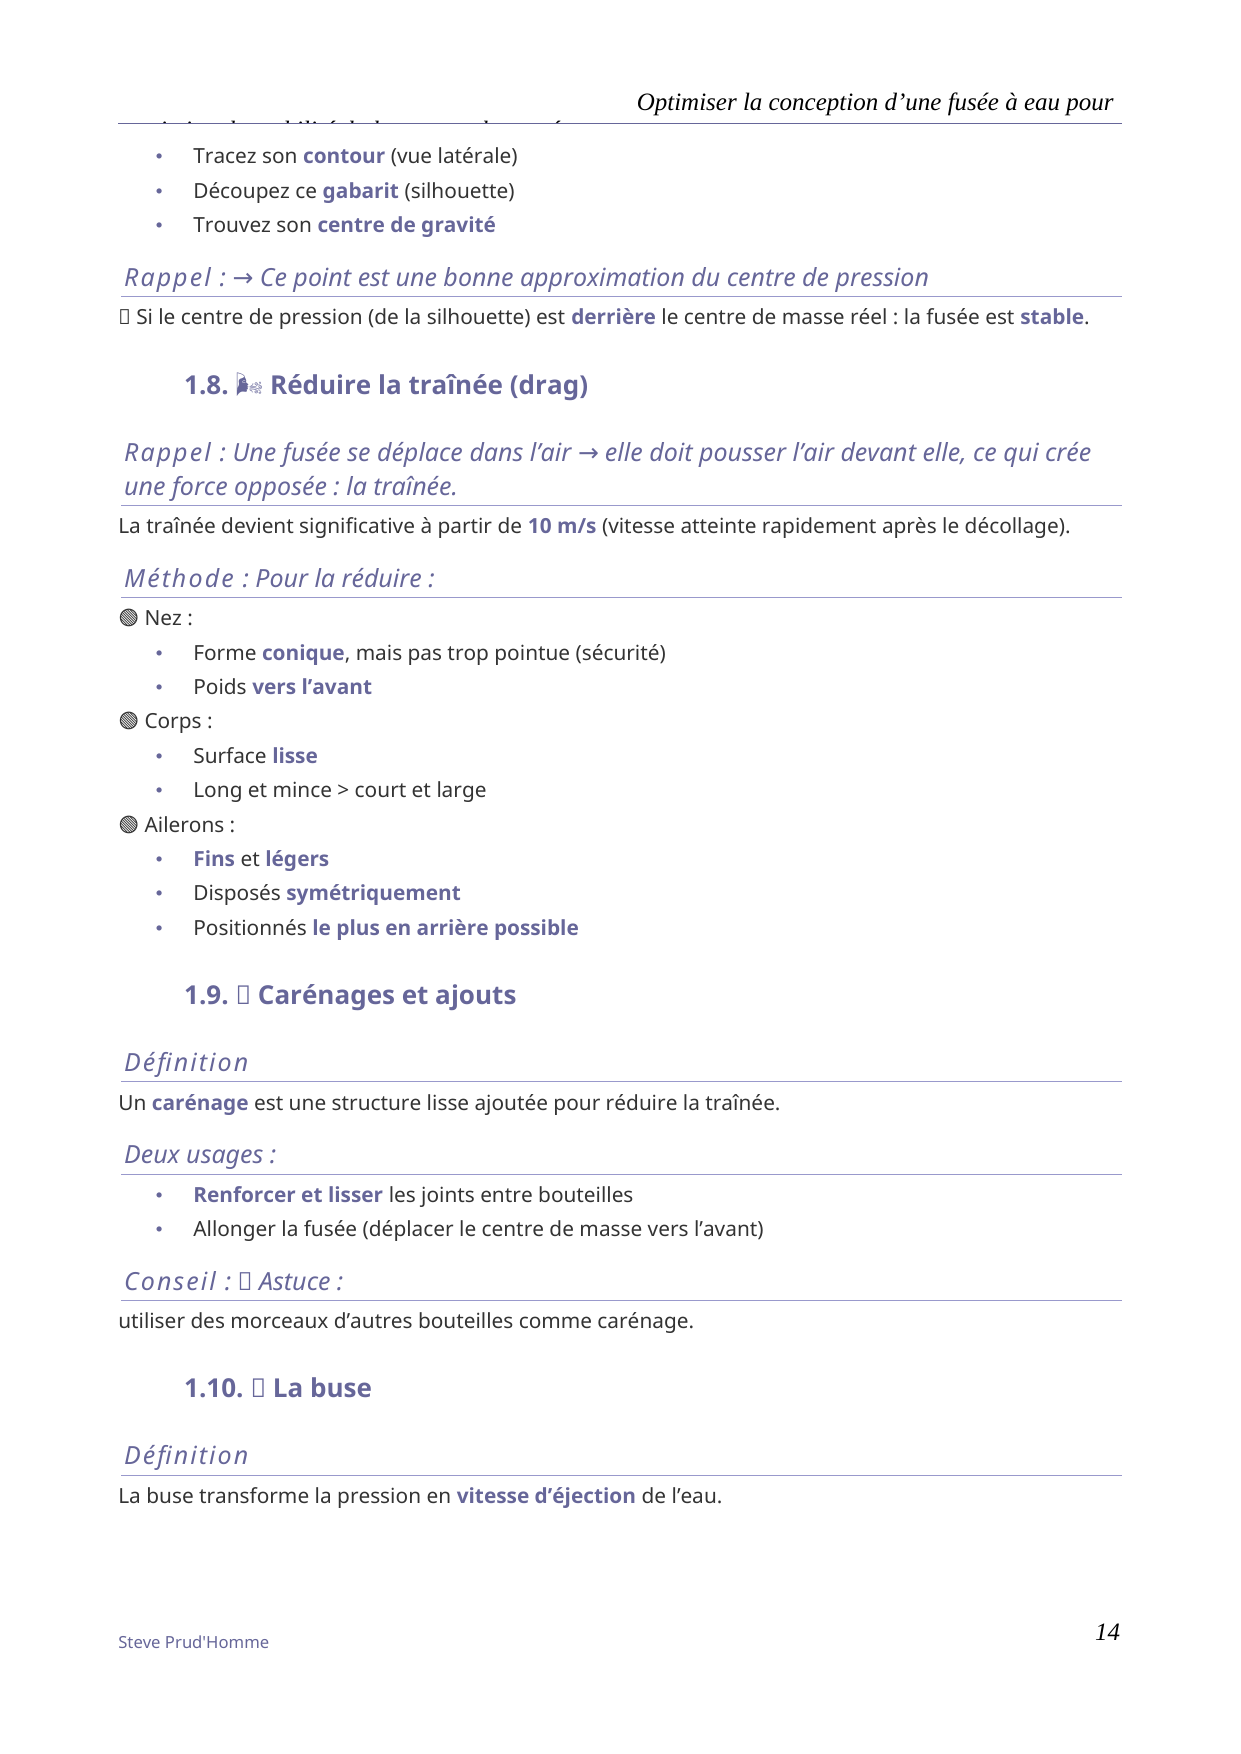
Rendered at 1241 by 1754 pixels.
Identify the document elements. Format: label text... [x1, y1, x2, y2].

title Deux usages : [121, 1134, 1122, 1174]
text La traînée devient significative à partir de 10 m/s (vitesse atteinte rapidement après le décollage). [118, 511, 1122, 540]
title Conseil : 💡 Astuce : [121, 1260, 1122, 1300]
list Positionnés le plus en arrière possible [156, 913, 1122, 941]
title Rappel : Une fusée se déplace dans l’air → elle doit pousser l’air devant elle, ce qui crée une force opposée : la traînée. [121, 431, 1122, 505]
title 🌬️ Réduire la traînée (drag) [177, 366, 1122, 402]
title ✨ Carénages et ajouts [177, 977, 1122, 1012]
list Trouvez son centre de gravité [156, 210, 1122, 239]
list Forme conique, mais pas trop pointue (sécurité) [156, 638, 1122, 666]
text Un carénage est une structure lisse ajoutée pour réduire la traînée. [118, 1088, 1122, 1116]
list Découpez ce gabarit (silhouette) [156, 176, 1122, 204]
title Méthode : Pour la réduire : [121, 557, 1122, 597]
list Allonger la fusée (déplacer le centre de masse vers l’avant) [156, 1214, 1122, 1242]
text 🟢 Nez : [118, 603, 1122, 632]
text La buse transforme la pression en vitesse d’éjection de l’eau. [118, 1481, 1122, 1509]
text utiliser des morceaux d’autres bouteilles comme carénage. [118, 1306, 1122, 1334]
list Disposés symétriquement [156, 878, 1122, 907]
list Poids vers l’avant [156, 672, 1122, 701]
list Fins et légers [156, 844, 1122, 872]
title Rappel : → Ce point est une bonne approximation du centre de pression [121, 257, 1122, 296]
title 🚿 La buse [177, 1370, 1122, 1406]
list Tracez son contour (vue latérale) [156, 142, 1122, 170]
text 🟢 Ailerons : [118, 810, 1122, 838]
title Définition [121, 1042, 1122, 1081]
title Définition [121, 1435, 1122, 1475]
text 🟢 Corps : [118, 707, 1122, 735]
list Renforcer et lisser les joints entre bouteilles [156, 1180, 1122, 1208]
list Long et mince > court et large [156, 775, 1122, 804]
list Surface lisse [156, 741, 1122, 769]
text ✅ Si le centre de pression (de la silhouette) est derrière le centre de masse réel : la fusée est stable. [118, 302, 1122, 331]
